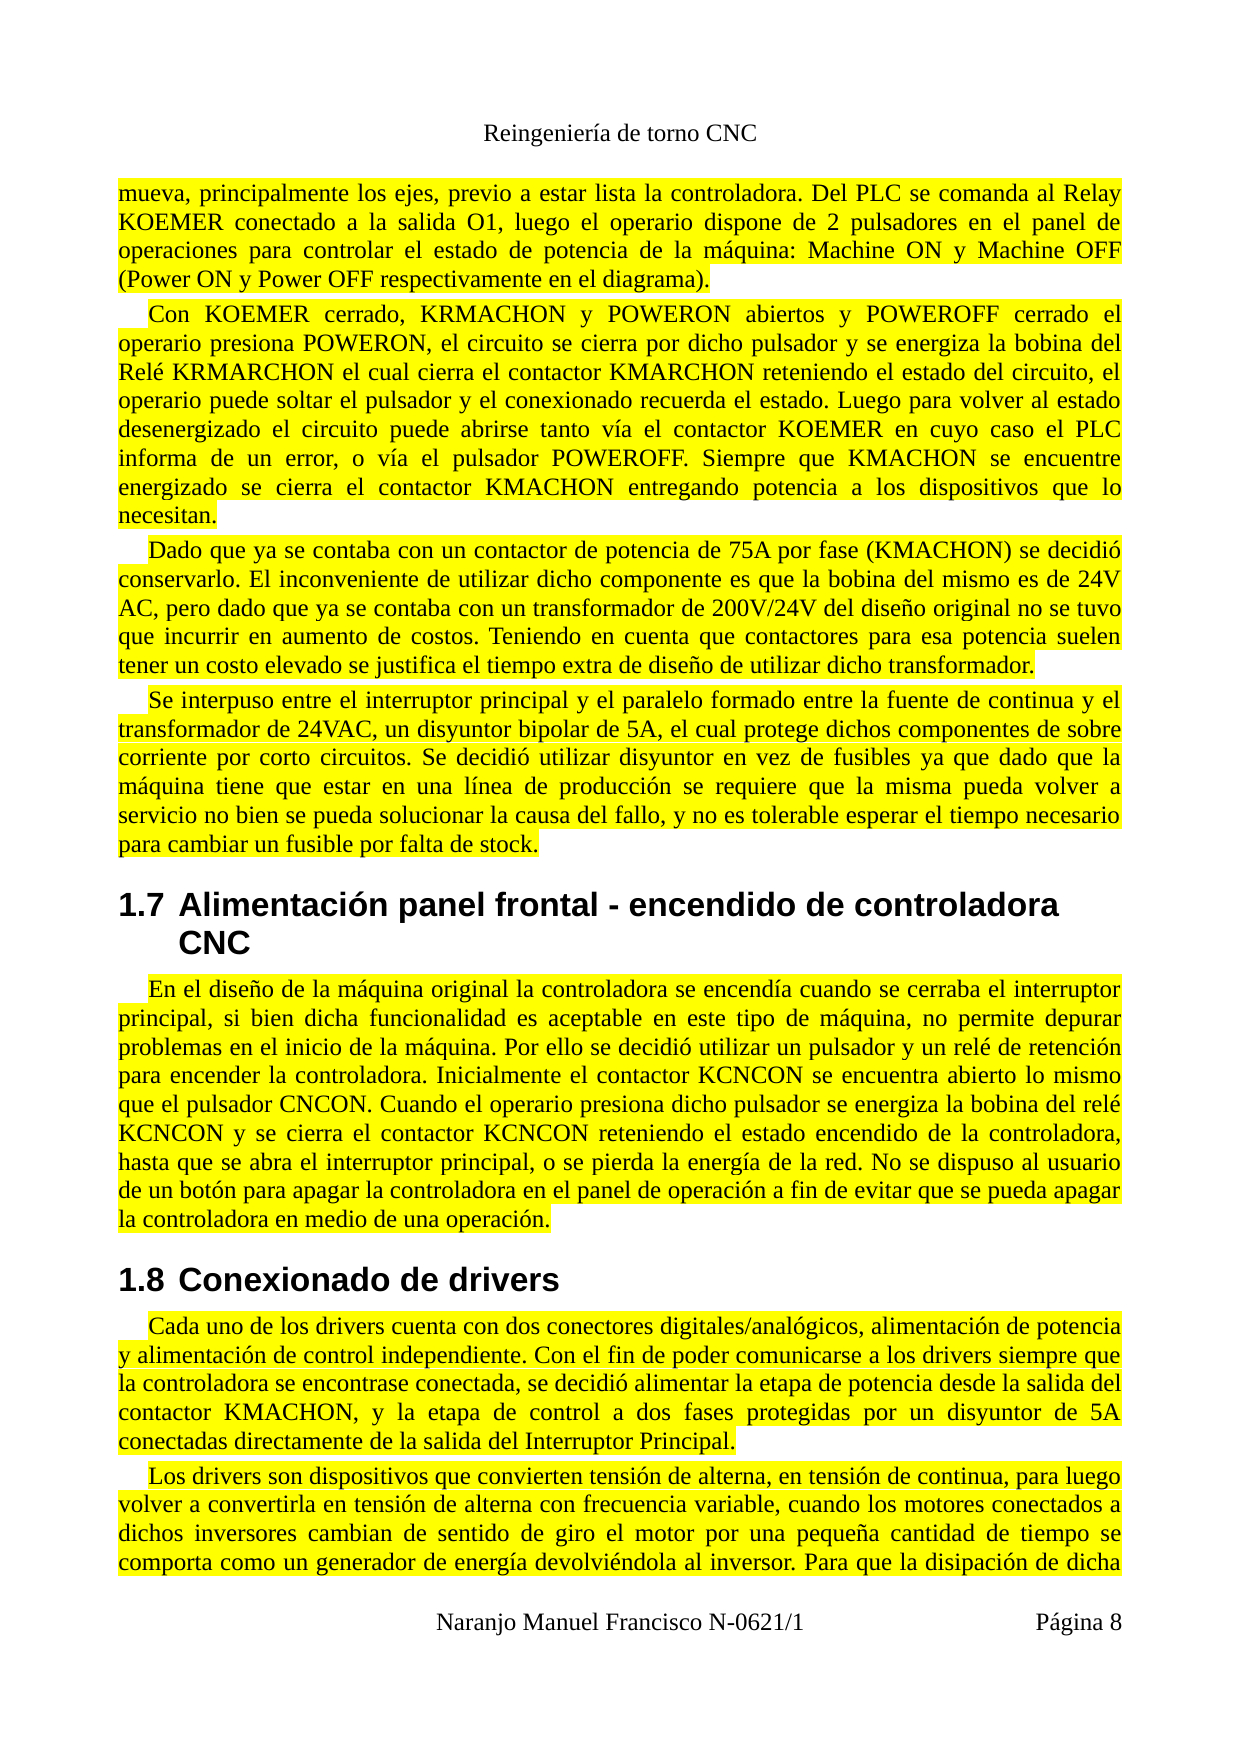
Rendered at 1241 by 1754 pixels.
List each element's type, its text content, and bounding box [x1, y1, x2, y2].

text Los drivers son dispositivos que convierten tensión de alterna, en tensión de continua, para luego volver a convertirla en tensión de alterna con frecuencia variable, cuando los motores conectados a dichos inversores cambian de sentido de giro el motor por una pequeña cantidad de tiempo se comporta como un generador de energía devolviéndola al inversor. Para que la disipación de dicha [118, 1461, 1122, 1576]
text Cada uno de los drivers cuenta con dos conectores digitales/analógicos, alimentación de potencia y alimentación de control independiente. Con el fin de poder comunicarse a los drivers siempre que la controladora se encontrase conectada, se decidió alimentar la etapa de potencia desde la salida del contactor KMACHON, y la etapa de control a dos fases protegidas por un disyuntor de 5A conectadas directamente de la salida del Interruptor Principal. [118, 1311, 1122, 1455]
text mueva, principalmente los ejes, previo a estar lista la controladora. Del PLC se comanda al Relay KOEMER conectado a la salida O1, luego el operario dispone de 2 pulsadores en el panel de operaciones para controlar el estado de potencia de la máquina: Machine ON y Machine OFF (Power ON y Power OFF respectivamente en el diagrama). [118, 178, 1122, 293]
text Dado que ya se contaba con un contactor de potencia de 75A por fase (KMACHON) se decidió conservarlo. El inconveniente de utilizar dicho componente es que la bobina del mismo es de 24V AC, pero dado que ya se contaba con un transformador de 200V/24V del diseño original no se tuvo que incurrir en aumento de costos. Teniendo en cuenta que contactores para esa potencia suelen tener un costo elevado se justifica el tiempo extra de diseño de utilizar dicho transformador. [118, 535, 1122, 679]
subtitle Conexionado de drivers [118, 1260, 1122, 1298]
text Se interpuso entre el interruptor principal y el paralelo formado entre la fuente de continua y el transformador de 24VAC, un disyuntor bipolar de 5A, el cual protege dichos componentes de sobre corriente por corto circuitos. Se decidió utilizar disyuntor en vez de fusibles ya que dado que la máquina tiene que estar en una línea de producción se requiere que la misma pueda volver a servicio no bien se pueda solucionar la causa del fallo, y no es tolerable esperar el tiempo necesario para cambiar un fusible por falta de stock. [118, 685, 1122, 857]
text Con KOEMER cerrado, KRMACHON y POWERON abiertos y POWEROFF cerrado el operario presiona POWERON, el circuito se cierra por dicho pulsador y se energiza la bobina del Relé KRMARCHON el cual cierra el contactor KMARCHON reteniendo el estado del circuito, el operario puede soltar el pulsador y el conexionado recuerda el estado. Luego para volver al estado desenergizado el circuito puede abrirse tanto vía el contactor KOEMER en cuyo caso el PLC informa de un error, o vía el pulsador POWEROFF. Siempre que KMACHON se encuentre energizado se cierra el contactor KMACHON entregando potencia a los dispositivos que lo necesitan. [118, 299, 1122, 529]
text En el diseño de la máquina original la controladora se encendía cuando se cerraba el interruptor principal, si bien dicha funcionalidad es aceptable en este tipo de máquina, no permite depurar problemas en el inicio de la máquina. Por ello se decidió utilizar un pulsador y un relé de retención para encender la controladora. Inicialmente el contactor KCNCON se encuentra abierto lo mismo que el pulsador CNCON. Cuando el operario presiona dicho pulsador se energiza la bobina del relé KCNCON y se cierra el contactor KCNCON reteniendo el estado encendido de la controladora, hasta que se abra el interruptor principal, o se pierda la energía de la red. No se dispuso al usuario de un botón para apagar la controladora en el panel de operación a fin de evitar que se pueda apagar la controladora en medio de una operación. [118, 974, 1122, 1233]
subtitle Alimentación panel frontal - encendido de controladora CNC [118, 884, 1122, 962]
